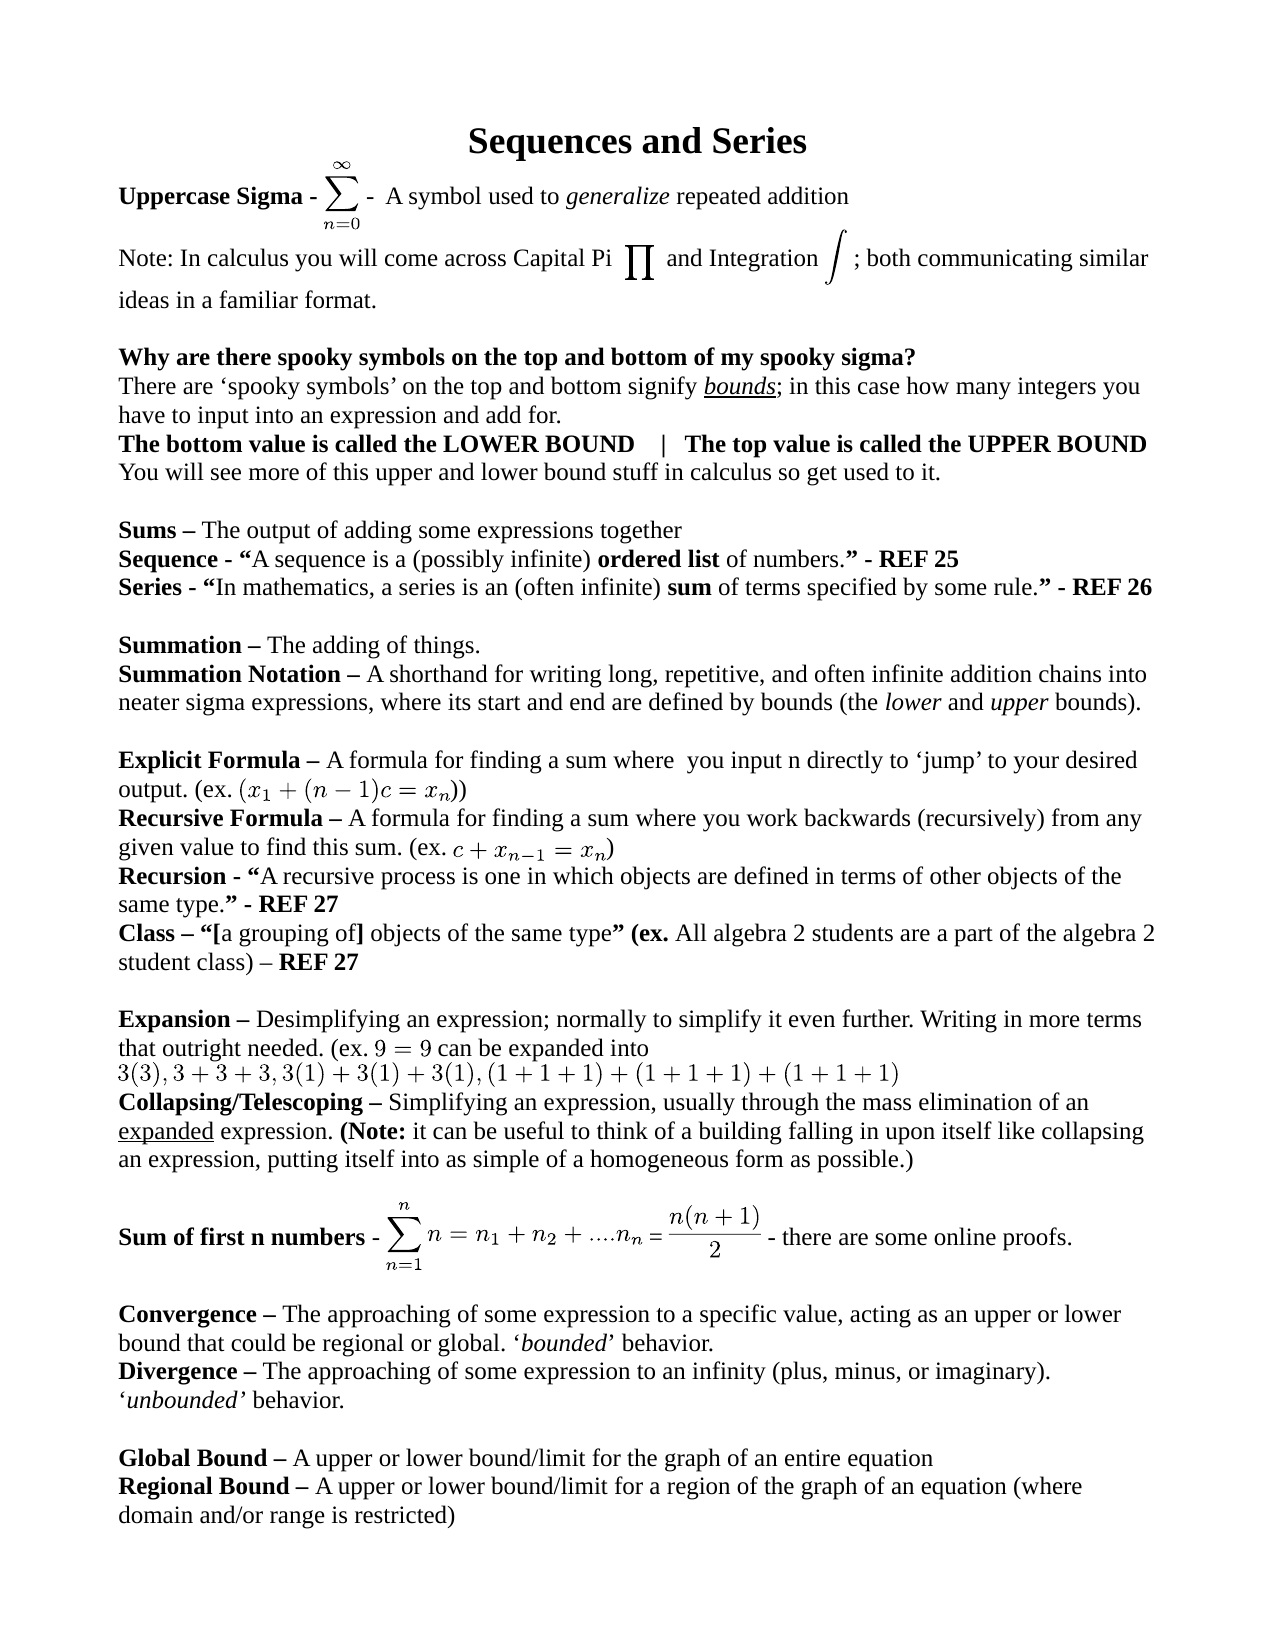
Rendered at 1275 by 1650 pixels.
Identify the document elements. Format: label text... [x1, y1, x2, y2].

text Uppercase Sigma - - A symbol used to generalize repeated addition Note: In calculus you will come across Capital Pi and Integration ; both communicating similar ideas in a familiar format. Why are there spooky symbols on the top and bottom of my spooky sigma? There are ‘spooky symbols’ on the top and bottom signify bounds; in this case how many integers you have to input into an expression and add for. The bottom value is called the LOWER BOUND | The top value is called the UPPER BOUND You will see more of this upper and lower bound stuff in calculus so get used to it. Sums – The output of adding some expressions together Sequence - “A sequence is a (possibly infinite) ordered list of numbers.” - REF 25 Series - “In mathematics, a series is an (often infinite) sum of terms specified by some rule.” - REF 26 Summation – The adding of things. Summation Notation – A shorthand for writing long, repetitive, and often infinite addition chains into neater sigma expressions, where its start and end are defined by bounds (the lower and upper bounds). Explicit Formula – A formula for finding a sum where you input n directly to ‘jump’ to your desired output. (ex. )) Recursive Formula – A formula for finding a sum where you work backwards (recursively) from any given value to find this sum. (ex. ) Recursion - “A recursive process is one in which objects are defined in terms of other objects of the same type.” - REF 27 Class – “[a grouping of] objects of the same type” (ex. All algebra 2 students are a part of the algebra 2 student class) – REF 27 Expansion – Desimplifying an expression; normally to simplify it even further. Writing in more terms that outright needed. (ex. can be expanded into Collapsing/Telescoping – Simplifying an expression, usually through the mass elimination of an expanded expression. (Note: it can be useful to think of a building falling in upon itself like collapsing an expression, putting itself into as simple of a homogeneous form as possible.) Sum of first n numbers - = - there are some online proofs. [118, 161, 1157, 1270]
text Sequences and Series [118, 118, 1157, 161]
text Convergence – The approaching of some expression to a specific value, acting as an upper or lower bound that could be regional or global. ‘bounded’ behavior. Divergence – The approaching of some expression to an infinity (plus, minus, or imaginary). ‘unbounded’ behavior. Global Bound – A upper or lower bound/limit for the graph of an entire equation Regional Bound – A upper or lower bound/limit for a region of the graph of an equation (where domain and/or range is restricted) [118, 1270, 1157, 1529]
